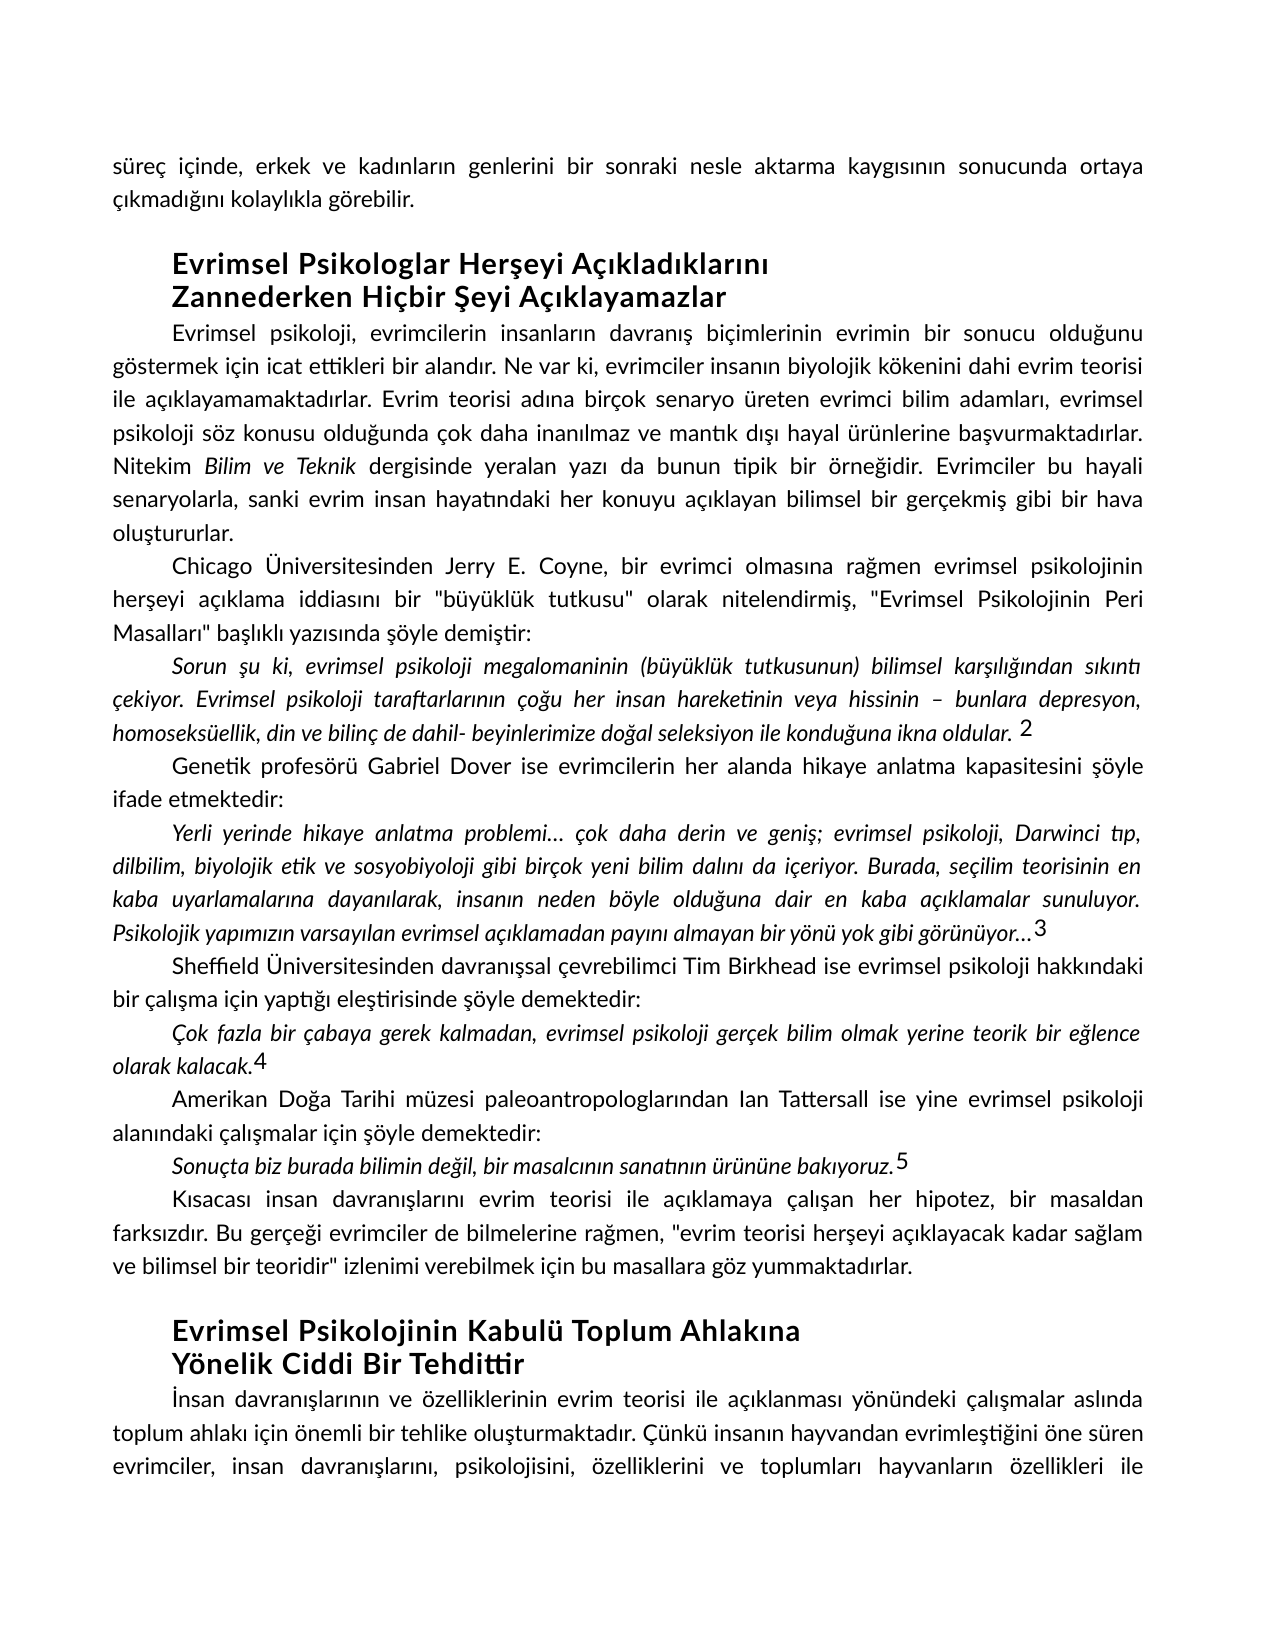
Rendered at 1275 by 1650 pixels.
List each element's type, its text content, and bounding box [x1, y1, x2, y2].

text Yerli yerinde hikaye anlatma problemi… çok daha derin ve geniş; evrimsel psikoloji, Darwinci tıp, dilbilim, biyolojik etik ve sosyobiyoloji gibi birçok yeni bilim dalını da içeriyor. Burada, seçilim teorisinin en kaba uyarlamalarına dayanılarak, insanın neden böyle olduğuna dair en kaba açıklamalar sunuluyor. Psikolojik yapımızın varsayılan evrimsel açıklamadan payını almayan bir yönü yok gibi görünüyor…3 [112, 814, 1145, 948]
text süreç içinde, erkek ve kadınların genlerini bir sonraki nesle aktarma kaygısının sonucunda ortaya çıkmadığını kolaylıkla görebilir. [112, 148, 1145, 214]
text Evrimsel Psikolojinin Kabulü Toplum Ahlakına [112, 1314, 1145, 1348]
text Sorun şu ki, evrimsel psikoloji megalomaninin (büyüklük tutkusunun) bilimsel karşılığından sıkıntı çekiyor. Evrimsel psikoloji taraftarlarının çoğu her insan hareketinin veya hissinin – bunlara depresyon, homoseksüellik, din ve bilinç de dahil- beyinlerimize doğal seleksiyon ile konduğuna ikna oldular. 2 [112, 648, 1145, 748]
text İnsan davranışlarının ve özelliklerinin evrim teorisi ile açıklanması yönündeki çalışmalar aslında toplum ahlakı için önemli bir tehlike oluşturmaktadır. Çünkü insanın hayvandan evrimleştiğini öne süren evrimciler, insan davranışlarını, psikolojisini, özelliklerini ve toplumları hayvanların özellikleri ile [112, 1381, 1145, 1481]
text Chicago Üniversitesinden Jerry E. Coyne, bir evrimci olmasına rağmen evrimsel psikolojinin herşeyi açıklama iddiasını bir "büyüklük tutkusu" olarak nitelendirmiş, "Evrimsel Psikolojinin Peri Masalları" başlıklı yazısında şöyle demiştir: [112, 548, 1145, 648]
text Sheffield Üniversitesinden davranışsal çevrebilimci Tim Birkhead ise evrimsel psikoloji hakkındaki bir çalışma için yaptığı eleştirisinde şöyle demektedir: [112, 948, 1145, 1014]
text Genetik profesörü Gabriel Dover ise evrimcilerin her alanda hikaye anlatma kapasitesini şöyle ifade etmektedir: [112, 748, 1145, 814]
text Amerikan Doğa Tarihi müzesi paleoantropologlarından Ian Tattersall ise yine evrimsel psikoloji alanındaki çalışmalar için şöyle demektedir: [112, 1081, 1145, 1148]
text Sonuçta biz burada bilimin değil, bir masalcının sanatının ürününe bakıyoruz.5 [112, 1148, 1145, 1181]
text Yönelik Ciddi Bir Tehdittir [112, 1348, 1145, 1381]
text Evrimsel psikoloji, evrimcilerin insanların davranış biçimlerinin evrimin bir sonucu olduğunu göstermek için icat ettikleri bir alandır. Ne var ki, evrimciler insanın biyolojik kökenini dahi evrim teorisi ile açıklayamamaktadırlar. Evrim teorisi adına birçok senaryo üreten evrimci bilim adamları, evrimsel psikoloji söz konusu olduğunda çok daha inanılmaz ve mantık dışı hayal ürünlerine başvurmaktadırlar. Nitekim Bilim ve Teknik dergisinde yeralan yazı da bunun tipik bir örneğidir. Evrimciler bu hayali senaryolarla, sanki evrim insan hayatındaki her konuyu açıklayan bilimsel bir gerçekmiş gibi bir hava oluştururlar. [112, 314, 1145, 548]
text Evrimsel Psikologlar Herşeyi Açıkladıklarını [112, 248, 1145, 281]
text Zannederken Hiçbir Şeyi Açıklayamazlar [112, 281, 1145, 314]
text Çok fazla bir çabaya gerek kalmadan, evrimsel psikoloji gerçek bilim olmak yerine teorik bir eğlence olarak kalacak.4 [112, 1014, 1145, 1081]
text Kısacası insan davranışlarını evrim teorisi ile açıklamaya çalışan her hipotez, bir masaldan farksızdır. Bu gerçeği evrimciler de bilmelerine rağmen, "evrim teorisi herşeyi açıklayacak kadar sağlam ve bilimsel bir teoridir" izlenimi verebilmek için bu masallara göz yummaktadırlar. [112, 1181, 1145, 1281]
